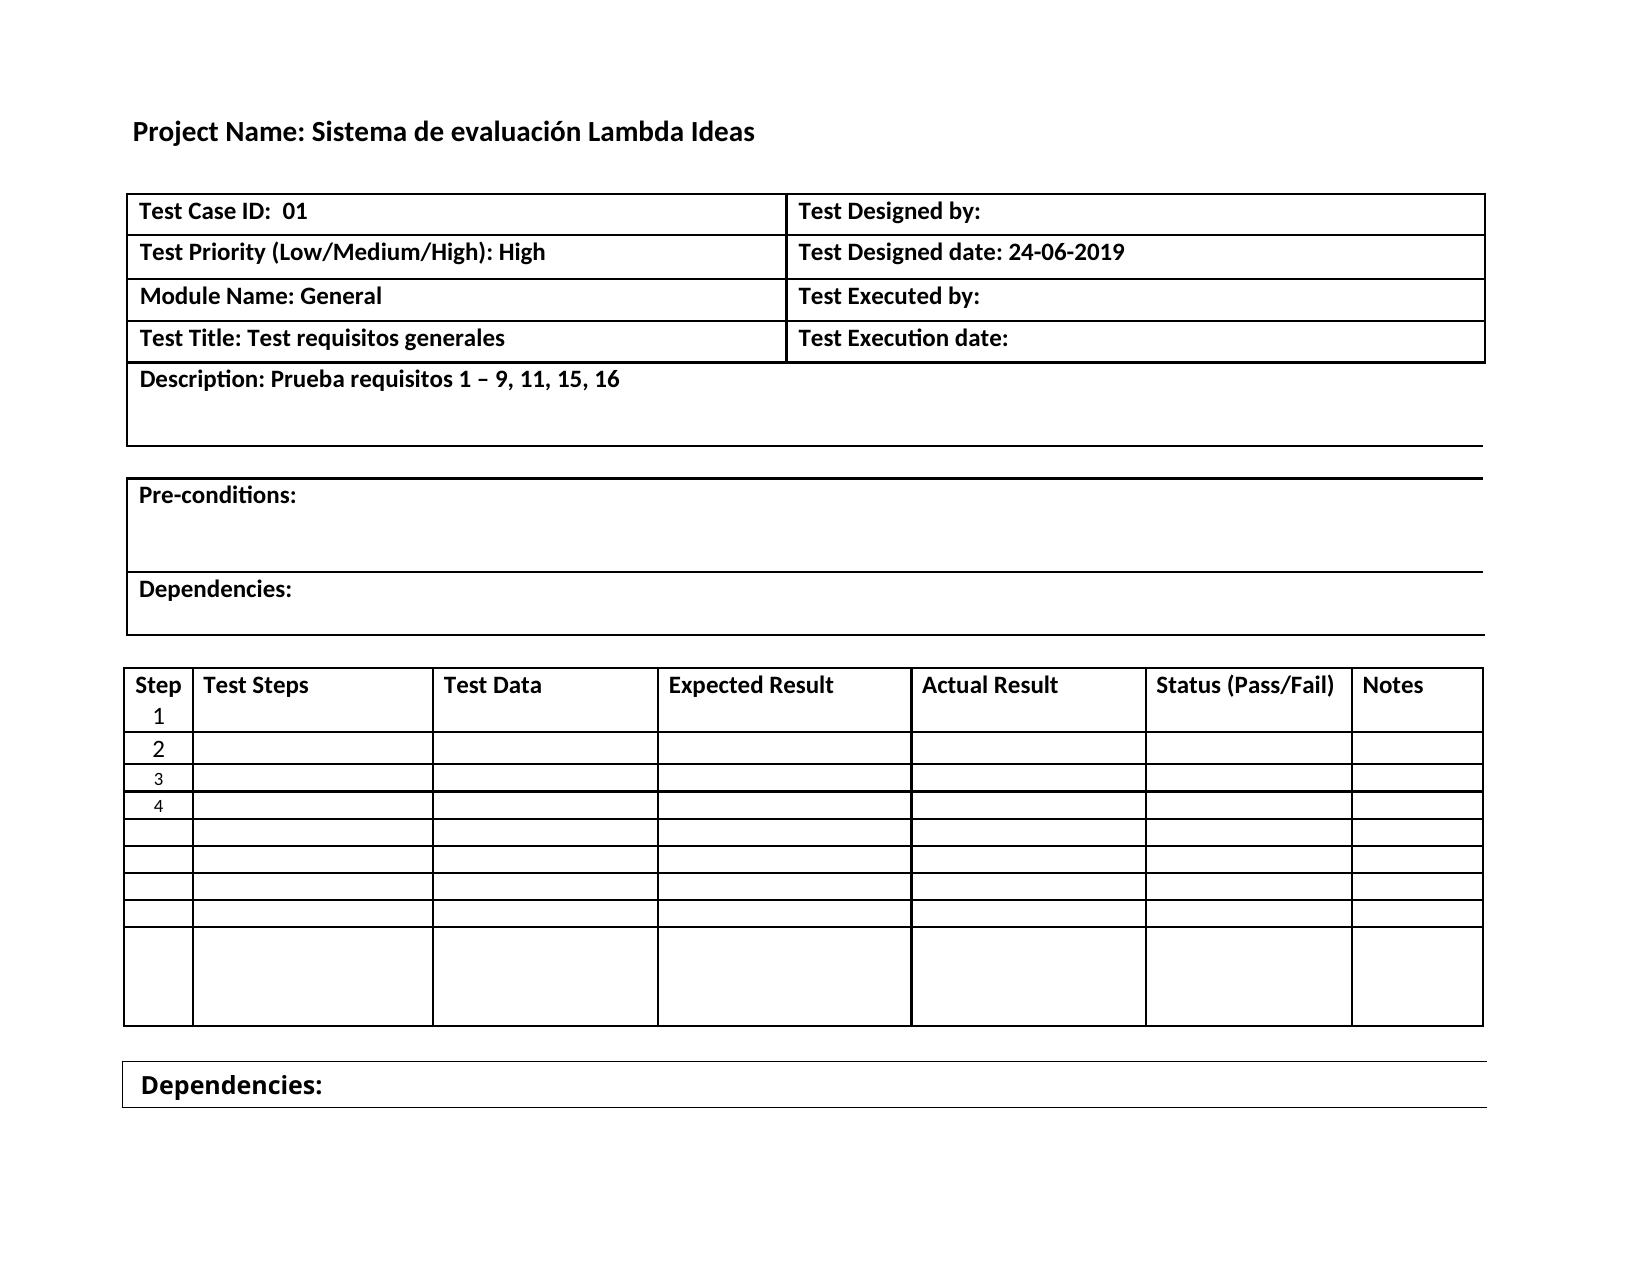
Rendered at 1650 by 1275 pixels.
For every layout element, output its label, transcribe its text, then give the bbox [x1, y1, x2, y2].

table_cell [1353, 820, 1482, 844]
table_cell 1 [125, 700, 192, 731]
table_cell [1353, 874, 1482, 899]
table_cell [434, 847, 657, 872]
table_cell [786, 445, 1485, 477]
table_cell [659, 765, 910, 790]
table_cell [1147, 847, 1351, 872]
table_cell [1353, 847, 1482, 872]
table_cell [1147, 793, 1351, 817]
table_cell [913, 700, 1145, 731]
table_header Test Steps [194, 669, 432, 700]
table_cell [1147, 928, 1351, 1025]
table_cell [434, 874, 657, 899]
table_cell 4 [125, 793, 192, 817]
table_cell [1147, 901, 1351, 926]
table_cell [659, 820, 910, 844]
table_cell [1353, 793, 1482, 817]
table_cell Test Case ID: 01 [128, 195, 785, 234]
table_cell [434, 820, 657, 844]
table_cell [125, 928, 192, 1025]
table_cell [125, 847, 192, 872]
table_cell [194, 820, 432, 844]
table_cell [659, 928, 910, 1025]
table_cell [913, 928, 1145, 1025]
table_header Dependencies: [123, 1062, 1487, 1107]
table_cell [913, 733, 1145, 763]
table_cell [913, 793, 1145, 817]
table_cell [913, 765, 1145, 790]
table_cell [1147, 874, 1351, 899]
table_header Notes [1353, 669, 1482, 700]
table_cell [1353, 700, 1482, 731]
table_cell [194, 874, 432, 899]
table_cell [194, 733, 432, 763]
table_cell [194, 847, 432, 872]
table_cell Dependencies: [128, 571, 1485, 634]
table_cell [1353, 765, 1482, 790]
table_cell [434, 793, 657, 817]
table_cell Test Designed by: [788, 195, 1484, 234]
table_header Project Name: Sistema de evaluación Lambda Ideas [127, 103, 1485, 149]
table_cell [1147, 700, 1351, 731]
table_cell Pre-conditions: [128, 478, 1485, 571]
table_cell [434, 901, 657, 926]
table_cell Test Title: Test requisitos generales [128, 322, 785, 361]
table_cell [913, 874, 1145, 899]
table_cell [659, 901, 910, 926]
table_header Status (Pass/Fail) [1147, 669, 1351, 700]
table_cell Module Name: General [128, 280, 785, 320]
table_header Expected Result [659, 669, 910, 700]
table_cell [127, 149, 1485, 193]
table_cell [194, 928, 432, 1025]
table_cell [913, 820, 1145, 844]
table_cell [659, 847, 910, 872]
table_header Test Data [434, 669, 657, 700]
table_cell [1353, 901, 1482, 926]
table_cell [434, 733, 657, 763]
table_cell Test Execution date: [788, 322, 1484, 361]
table_cell 3 [125, 765, 192, 790]
table_cell [127, 447, 786, 477]
table_cell [1147, 733, 1351, 763]
table_cell [659, 793, 910, 817]
table_cell [659, 733, 910, 763]
table_cell [659, 874, 910, 899]
table_cell [125, 820, 192, 844]
table_cell Description: Prueba requisitos 1 – 9, 11, 15, 16 [128, 364, 1485, 445]
table_cell [194, 901, 432, 926]
table_cell [125, 874, 192, 899]
table_cell [194, 765, 432, 790]
table_cell [125, 901, 192, 926]
table_cell [194, 700, 432, 731]
table_cell [194, 793, 432, 817]
table_cell [1147, 765, 1351, 790]
table_cell 2 [125, 733, 192, 763]
table_cell [434, 765, 657, 790]
table_cell Test Designed date: 24-06-2019 [788, 236, 1484, 278]
table_cell [659, 700, 910, 731]
table_cell [1353, 928, 1482, 1025]
table_header Actual Result [913, 669, 1145, 700]
table_cell Test Executed by: [788, 280, 1484, 320]
table_cell [1147, 820, 1351, 844]
table_cell [913, 901, 1145, 926]
table_cell [913, 847, 1145, 872]
table_cell Test Priority (Low/Medium/High): High [128, 236, 785, 278]
table_cell [434, 928, 657, 1025]
table_cell [1353, 733, 1482, 763]
table_cell [434, 700, 657, 731]
table_header Step [125, 669, 192, 700]
